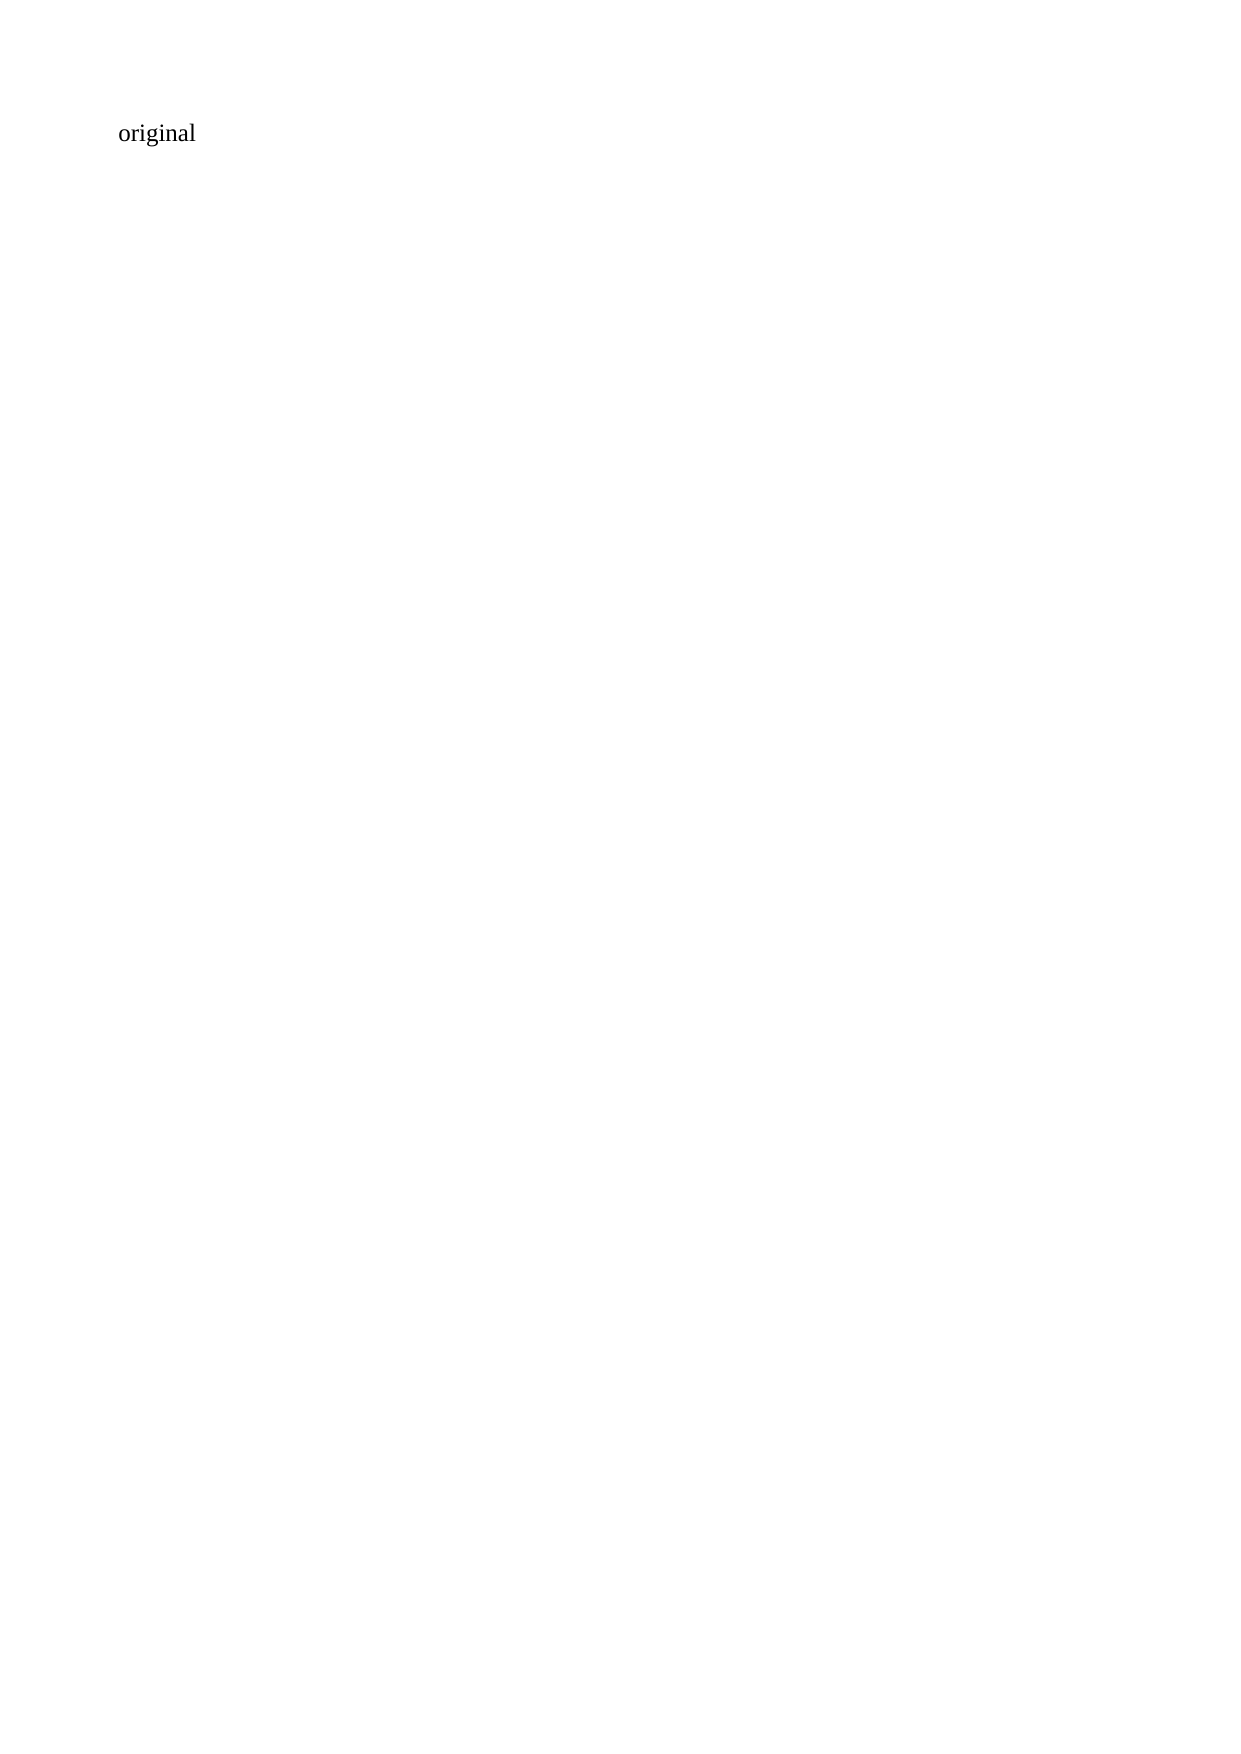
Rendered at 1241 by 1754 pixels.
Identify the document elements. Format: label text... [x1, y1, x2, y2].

text original [118, 118, 1122, 147]
